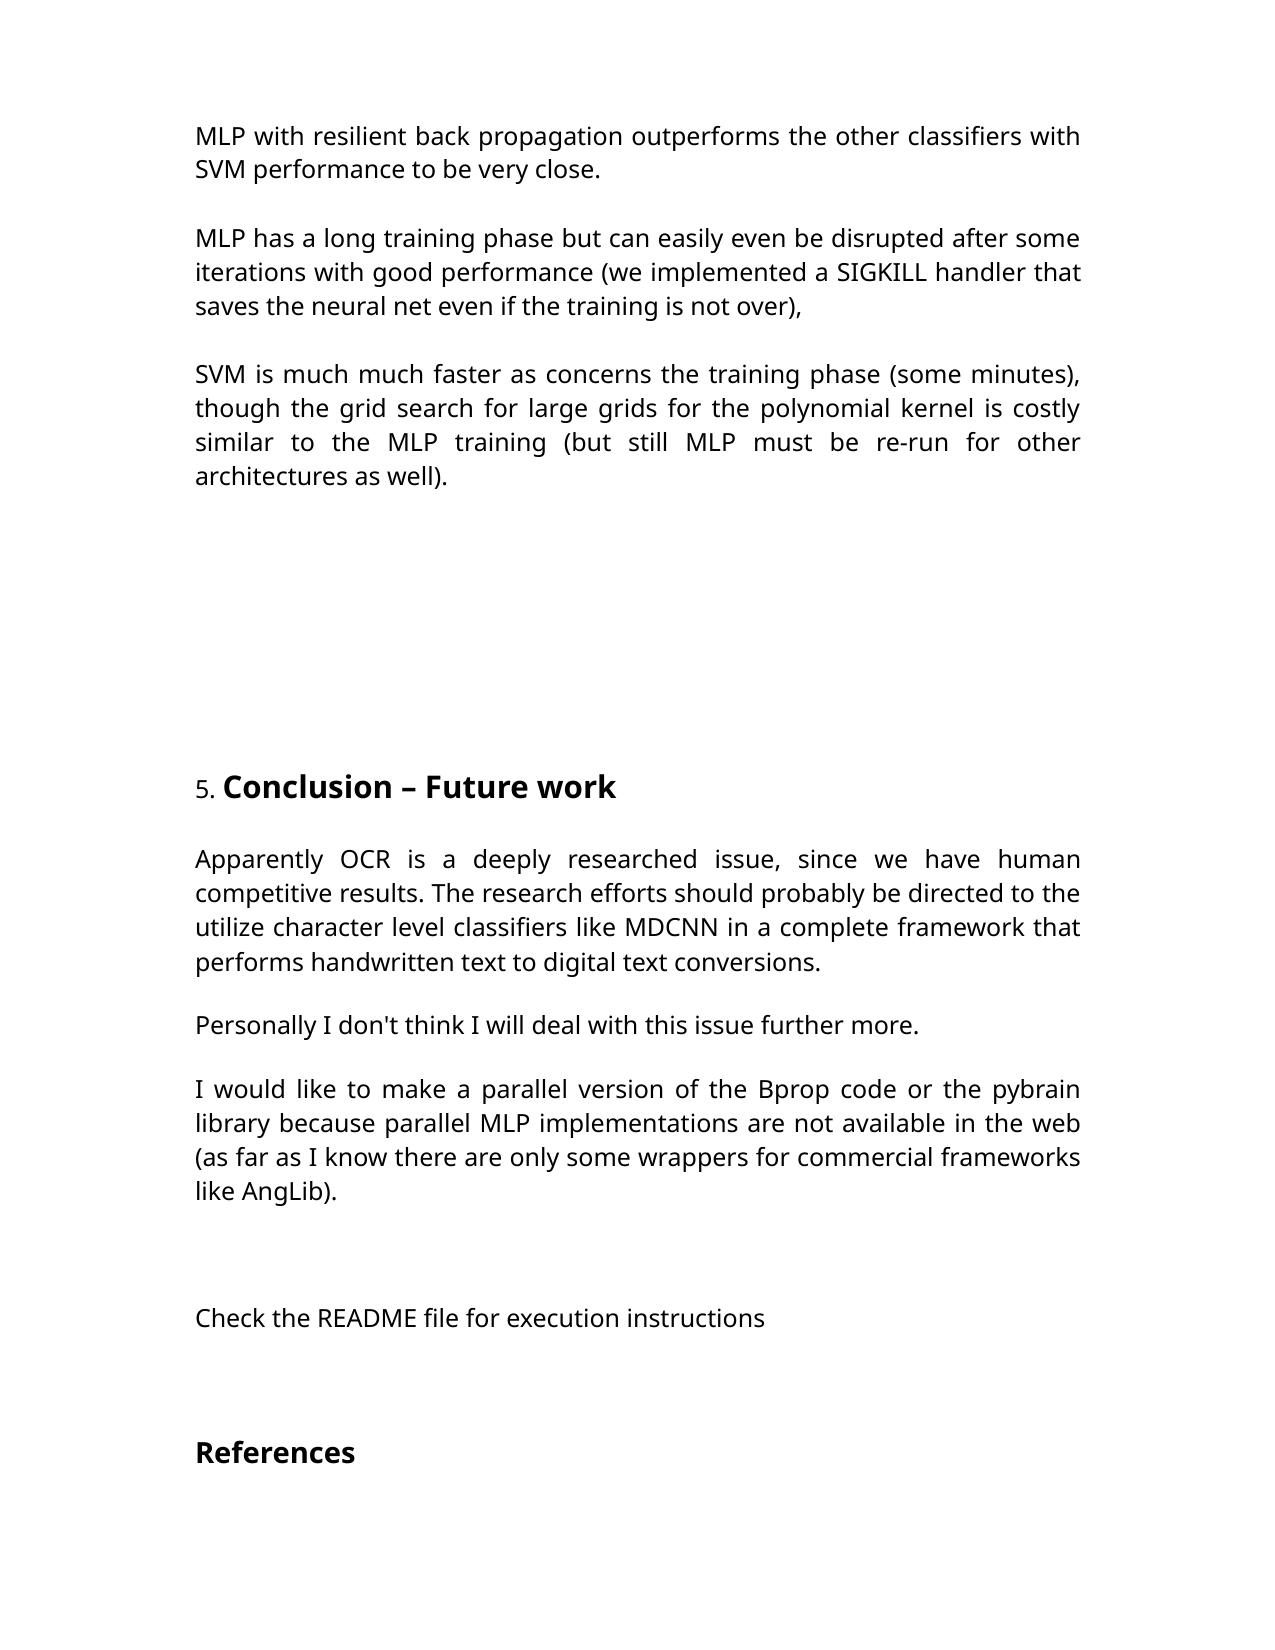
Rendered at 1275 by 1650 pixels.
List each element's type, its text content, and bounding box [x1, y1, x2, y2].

text References [195, 1432, 1082, 1472]
text I would like to make a parallel version of the Bprop code or the pybrain library because parallel MLP implementations are not available in the web (as far as I know there are only some wrappers for commercial frameworks like AngLib). [195, 1071, 1082, 1207]
text SVM is much much faster as concerns the training phase (some minutes), though the grid search for large grids for the polynomial kernel is costly similar to the MLP training (but still MLP must be re-run for other architectures as well). [195, 357, 1082, 493]
text Personally I don't think I will deal with this issue further more. [195, 1008, 1082, 1042]
text MLP with resilient back propagation outperforms the other classifiers with SVM performance to be very close. [195, 118, 1082, 186]
text Apparently OCR is a deeply researched issue, since we have human competitive results. The research efforts should probably be directed to the utilize character level classifiers like MDCNN in a complete framework that performs handwritten text to digital text conversions. [195, 842, 1082, 978]
text MLP has a long training phase but can easily even be disrupted after some iterations with good performance (we implemented a SIGKILL handler that saves the neural net even if the training is not over), [195, 220, 1082, 322]
text 5. Conclusion – Future work [195, 765, 1082, 808]
text Check the README file for execution instructions [195, 1301, 1082, 1334]
